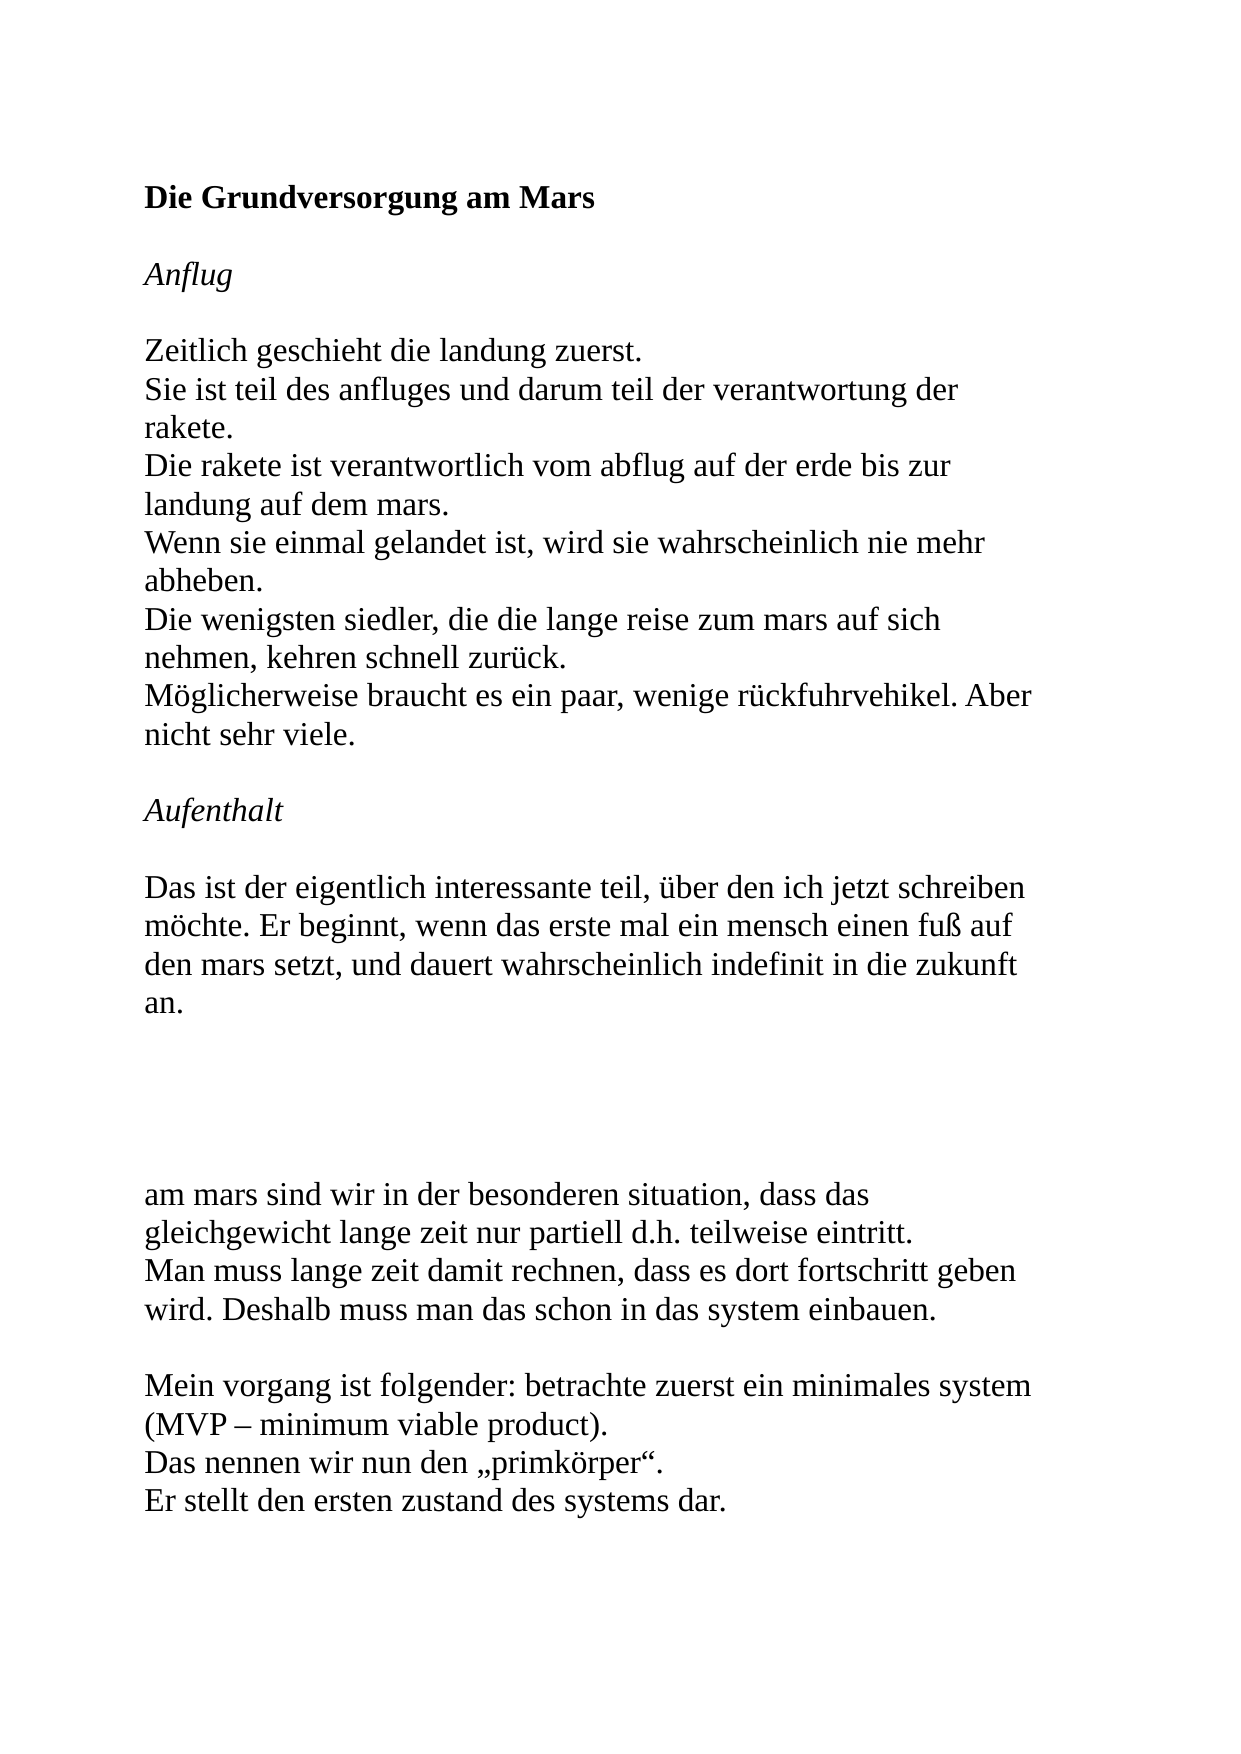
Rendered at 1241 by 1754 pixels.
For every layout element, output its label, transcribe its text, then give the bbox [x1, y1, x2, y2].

text Möglicherweise braucht es ein paar, wenige rückfuhrvehikel. Aber nicht sehr viele. [144, 676, 1044, 752]
text Wenn sie einmal gelandet ist, wird sie wahrscheinlich nie mehr abheben. [144, 522, 1044, 599]
text Das nennen wir nun den „primkörper“. [144, 1442, 1044, 1481]
text Die Grundversorgung am Mars [144, 177, 1044, 216]
text Aufenthalt [144, 791, 1044, 829]
text am mars sind wir in der besonderen situation, dass das gleichgewicht lange zeit nur partiell d.h. teilweise eintritt. [144, 1174, 1044, 1251]
text Er stellt den ersten zustand des systems dar. [144, 1481, 1044, 1519]
text Man muss lange zeit damit rechnen, dass es dort fortschritt geben wird. Deshalb muss man das schon in das system einbauen. [144, 1251, 1044, 1327]
text Die wenigsten siedler, die die lange reise zum mars auf sich nehmen, kehren schnell zurück. [144, 599, 1044, 676]
text Zeitlich geschieht die landung zuerst. [144, 331, 1044, 369]
text Sie ist teil des anfluges und darum teil der verantwortung der rakete. [144, 369, 1044, 446]
text Mein vorgang ist folgender: betrachte zuerst ein minimales system (MVP – minimum viable product). [144, 1366, 1044, 1442]
text Die rakete ist verantwortlich vom abflug auf der erde bis zur landung auf dem mars. [144, 446, 1044, 522]
text Das ist der eigentlich interessante teil, über den ich jetzt schreiben möchte. Er beginnt, wenn das erste mal ein mensch einen fuß auf den mars setzt, und dauert wahrscheinlich indefinit in die zukunft an. [144, 867, 1044, 1021]
text Anflug [144, 254, 1044, 292]
